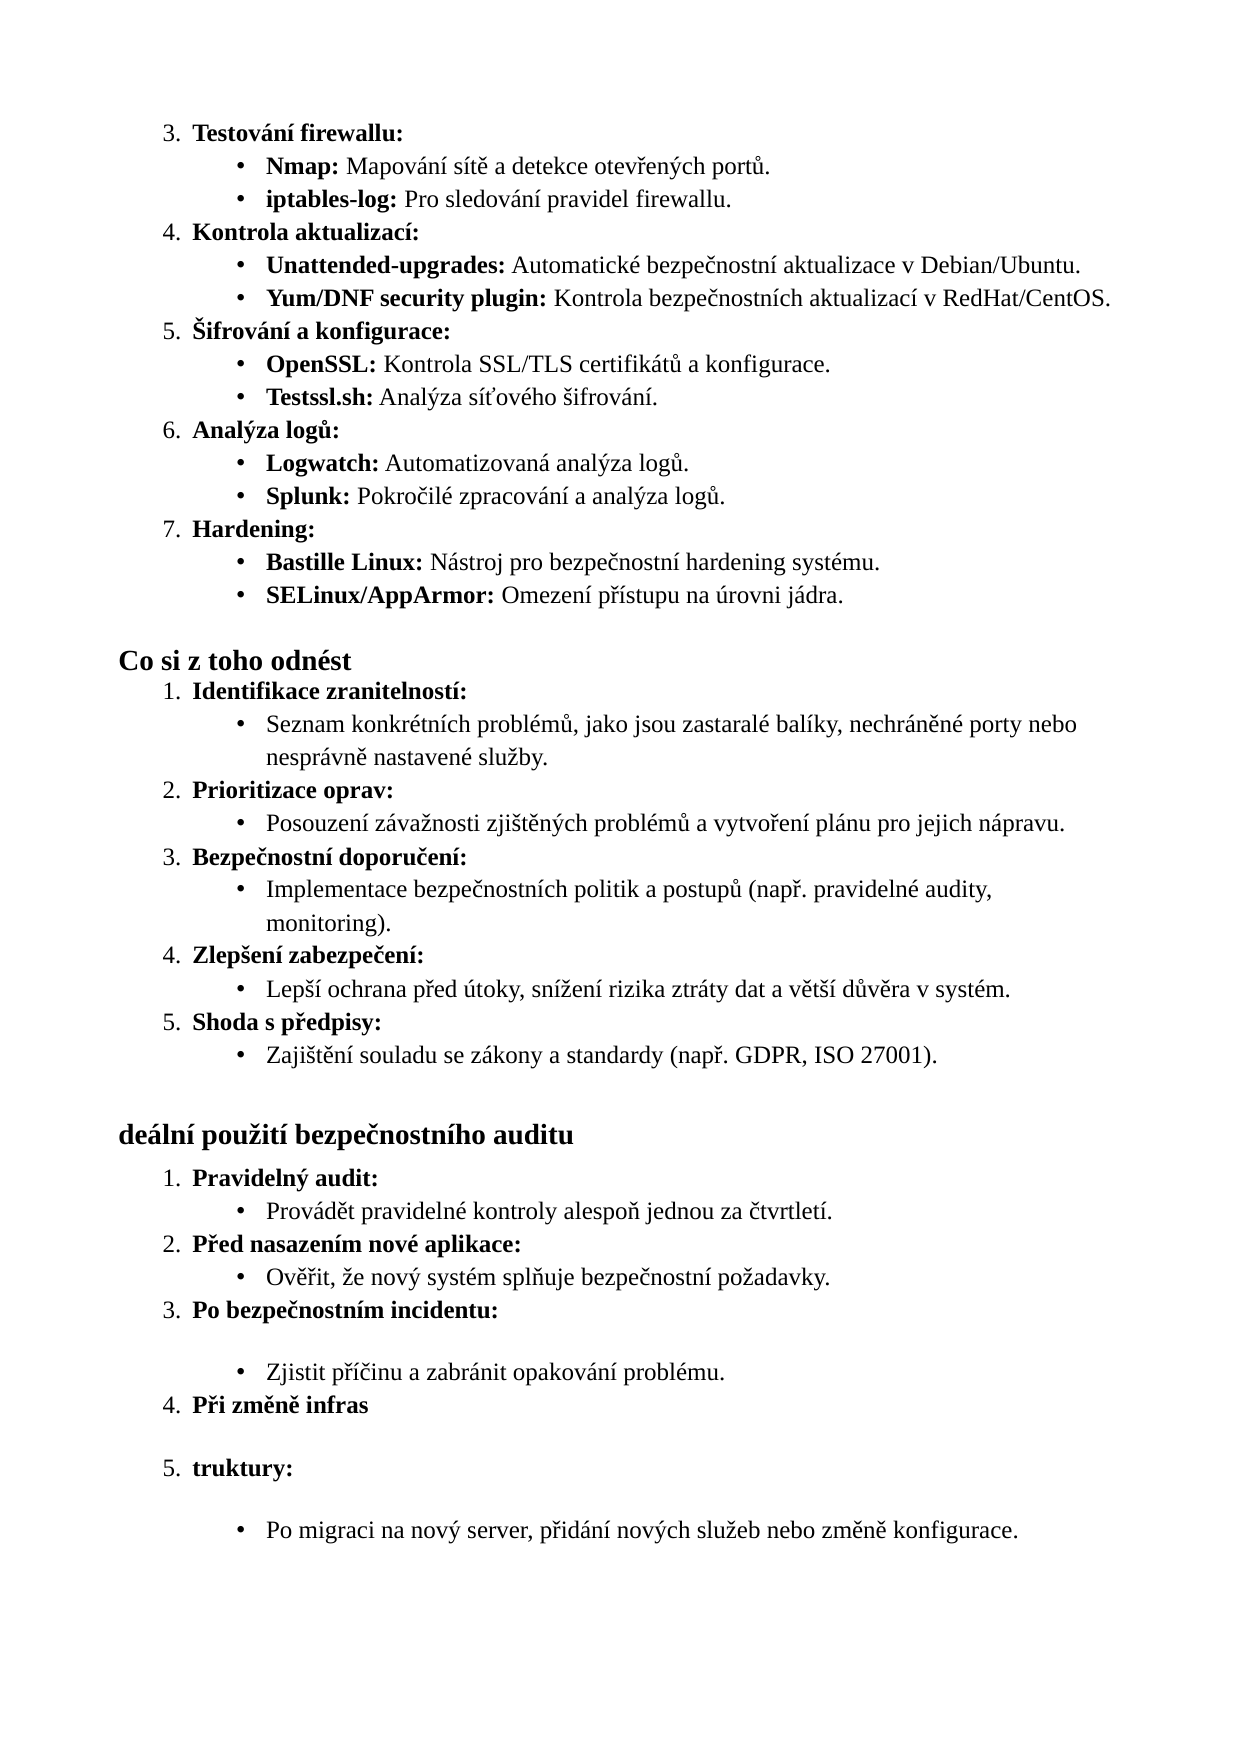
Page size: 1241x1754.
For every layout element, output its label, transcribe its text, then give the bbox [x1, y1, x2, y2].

list Identifikace zranitelností: [162, 676, 1122, 705]
list Po bezpečnostním incidentu: [162, 1295, 1122, 1324]
list Provádět pravidelné kontroly alespoň jednou za čtvrtletí. [236, 1196, 1122, 1224]
list Testssl.sh: Analýza síťového šifrování. [236, 382, 1122, 411]
list Zjistit příčinu a zabránit opakování problému. [236, 1357, 1122, 1386]
list Lepší ochrana před útoky, snížení rizika ztráty dat a větší důvěra v systém. [236, 974, 1122, 1002]
list Pravidelný audit: [162, 1163, 1122, 1192]
list Shoda s předpisy: [162, 1007, 1122, 1035]
list Testování firewallu: [162, 118, 1122, 147]
subtitle Co si z toho odnést [118, 643, 1122, 676]
list iptables-log: Pro sledování pravidel firewallu. [236, 184, 1122, 213]
list Analýza logů: [162, 415, 1122, 444]
list Bezpečnostní doporučení: [162, 842, 1122, 870]
subtitle deální použití bezpečnostního auditu [118, 1117, 1122, 1150]
list SELinux/AppArmor: Omezení přístupu na úrovni jádra. [236, 580, 1122, 609]
list Splunk: Pokročilé zpracování a analýza logů. [236, 481, 1122, 510]
list truktury: [162, 1453, 1122, 1482]
list Před nasazením nové aplikace: [162, 1229, 1122, 1258]
list Yum/DNF security plugin: Kontrola bezpečnostních aktualizací v RedHat/CentOS. [236, 283, 1122, 312]
list Po migraci na nový server, přidání nových služeb nebo změně konfigurace. [236, 1515, 1122, 1544]
list Zlepšení zabezpečení: [162, 941, 1122, 969]
list Implementace bezpečnostních politik a postupů (např. pravidelné audity, monitoring). [236, 874, 1122, 936]
list Ověřit, že nový systém splňuje bezpečnostní požadavky. [236, 1262, 1122, 1291]
list Posouzení závažnosti zjištěných problémů a vytvoření plánu pro jejich nápravu. [236, 808, 1122, 837]
list Unattended-upgrades: Automatické bezpečnostní aktualizace v Debian/Ubuntu. [236, 250, 1122, 279]
list Nmap: Mapování sítě a detekce otevřených portů. [236, 151, 1122, 180]
list Seznam konkrétních problémů, jako jsou zastaralé balíky, nechráněné porty nebo nesprávně nastavené služby. [236, 709, 1122, 771]
list Prioritizace oprav: [162, 776, 1122, 804]
list Hardening: [162, 514, 1122, 543]
list Bastille Linux: Nástroj pro bezpečnostní hardening systému. [236, 547, 1122, 576]
list Logwatch: Automatizovaná analýza logů. [236, 448, 1122, 477]
list Kontrola aktualizací: [162, 217, 1122, 246]
list Při změně infras [162, 1390, 1122, 1419]
list Zajištění souladu se zákony a standardy (např. GDPR, ISO 27001). [236, 1040, 1122, 1068]
list OpenSSL: Kontrola SSL/TLS certifikátů a konfigurace. [236, 349, 1122, 378]
list Šifrování a konfigurace: [162, 316, 1122, 345]
